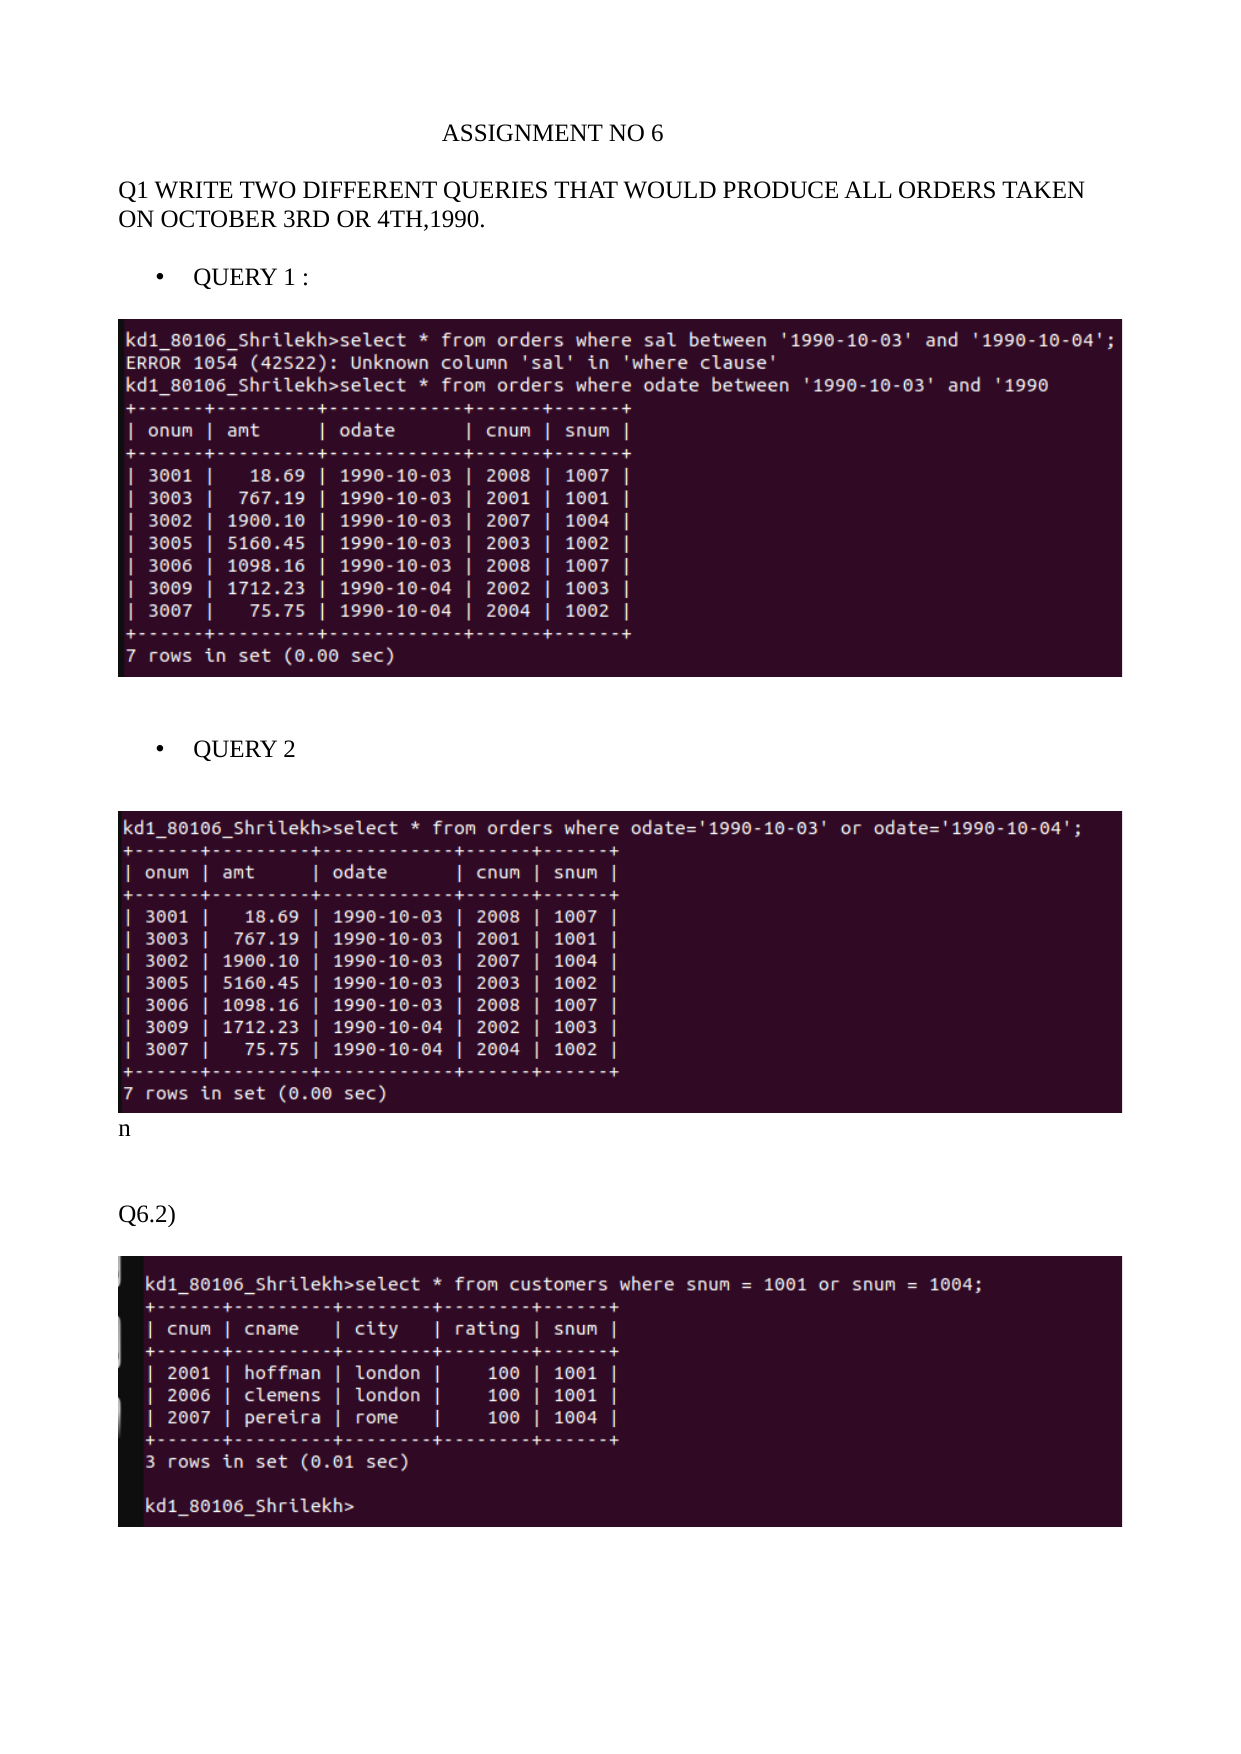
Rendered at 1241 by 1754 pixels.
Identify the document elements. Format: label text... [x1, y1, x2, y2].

text [118, 792, 1122, 811]
list QUERY 1 : [156, 262, 1122, 291]
text n [118, 1113, 1122, 1142]
picture [118, 1256, 1123, 1527]
picture [118, 811, 1123, 1113]
text Q1 WRITE TWO DIFFERENT QUERIES THAT WOULD PRODUCE ALL ORDERS TAKEN ON OCTOBER 3RD OR 4TH,1990. [118, 176, 1122, 233]
picture [118, 319, 1123, 677]
text Q6.2) [118, 1199, 1122, 1228]
text ASSIGNMENT NO 6 [118, 118, 1122, 147]
list QUERY 2 [156, 734, 1122, 763]
